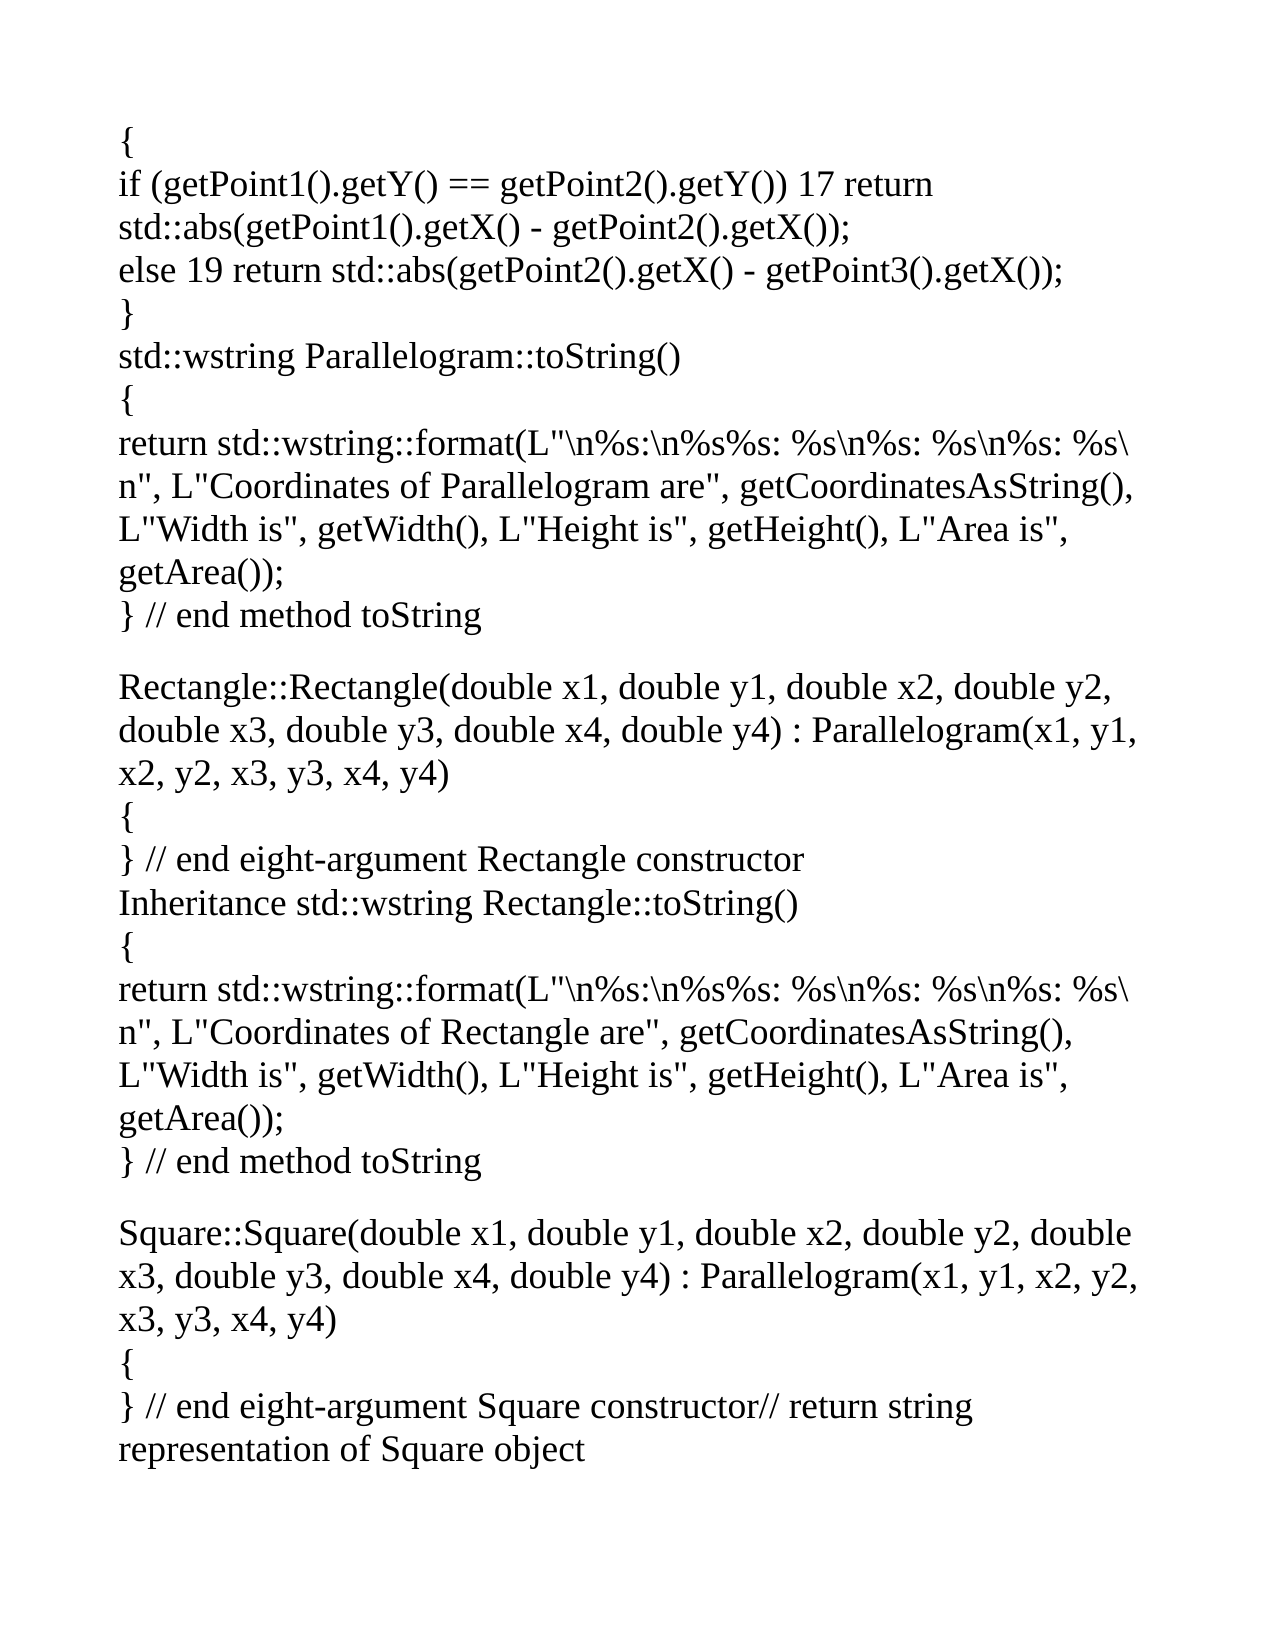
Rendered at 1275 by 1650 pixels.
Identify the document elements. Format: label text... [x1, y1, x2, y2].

text { [118, 794, 1157, 837]
text Inheritance std::wstring Rectangle::toString() [118, 880, 1157, 923]
text Rectangle::Rectangle(double x1, double y1, double x2, double y2, double x3, double y3, double x4, double y4) : Parallelogram(x1, y1, x2, y2, x3, y3, x4, y4) [118, 664, 1157, 794]
text return std::wstring::format(L"\n%s:\n%s%s: %s\n%s: %s\n%s: %s\n", L"Coordinates of Rectangle are", getCoordinatesAsString(), L"Width is", getWidth(), L"Height is", getHeight(), L"Area is", getArea()); [118, 966, 1157, 1139]
text return std::wstring::format(L"\n%s:\n%s%s: %s\n%s: %s\n%s: %s\n", L"Coordinates of Parallelogram are", getCoordinatesAsString(), L"Width is", getWidth(), L"Height is", getHeight(), L"Area is", getArea()); [118, 420, 1157, 592]
text Square::Square(double x1, double y1, double x2, double y2, double x3, double y3, double x4, double y4) : Parallelogram(x1, y1, x2, y2, x3, y3, x4, y4) [118, 1211, 1157, 1340]
text } // end method toString [118, 592, 1157, 636]
text { [118, 1340, 1157, 1383]
text } // end eight-argument Rectangle constructor [118, 837, 1157, 880]
text } // end eight-argument Square constructor// return string representation of Square object [118, 1383, 1157, 1469]
text else 19 return std::abs(getPoint2().getX() - getPoint3().getX()); [118, 247, 1157, 291]
text { [118, 377, 1157, 420]
text if (getPoint1().getY() == getPoint2().getY()) 17 return std::abs(getPoint1().getX() - getPoint2().getX()); [118, 161, 1157, 247]
text } [118, 291, 1157, 334]
text } // end method toString [118, 1139, 1157, 1182]
text std::wstring Parallelogram::toString() [118, 334, 1157, 377]
text { [118, 118, 1157, 161]
text { [118, 923, 1157, 966]
